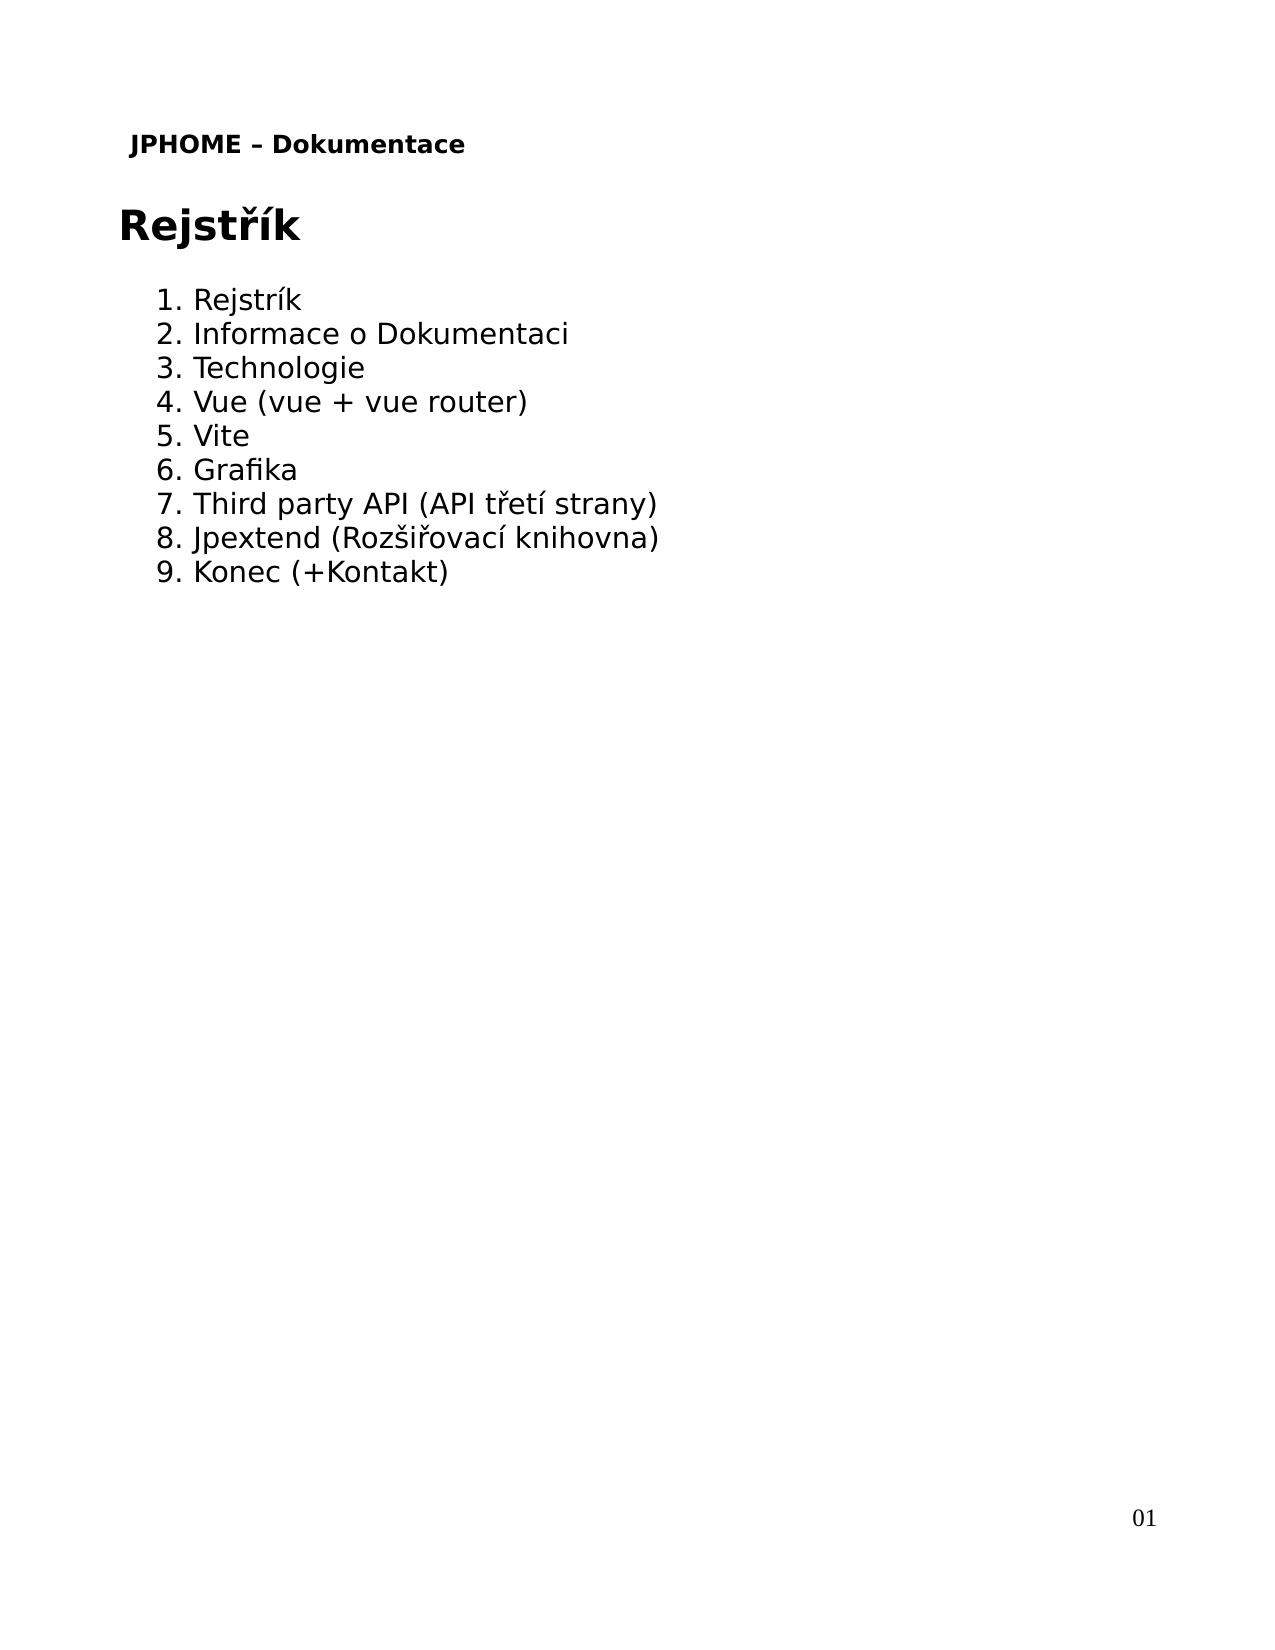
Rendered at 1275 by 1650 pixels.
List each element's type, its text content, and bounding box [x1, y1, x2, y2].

list Rejstrík [156, 284, 1157, 318]
list Jpextend (Rozšiřovací knihovna) [156, 521, 1157, 555]
list Grafika [156, 453, 1157, 487]
list Vite [156, 419, 1157, 453]
list Technologie [156, 352, 1157, 386]
list Vue (vue + vue router) [156, 386, 1157, 419]
list Third party API (API třetí strany) [156, 487, 1157, 521]
text Rejstřík [118, 201, 1157, 250]
list Konec (+Kontakt) [156, 555, 1157, 589]
list Informace o Dokumentaci [156, 318, 1157, 352]
